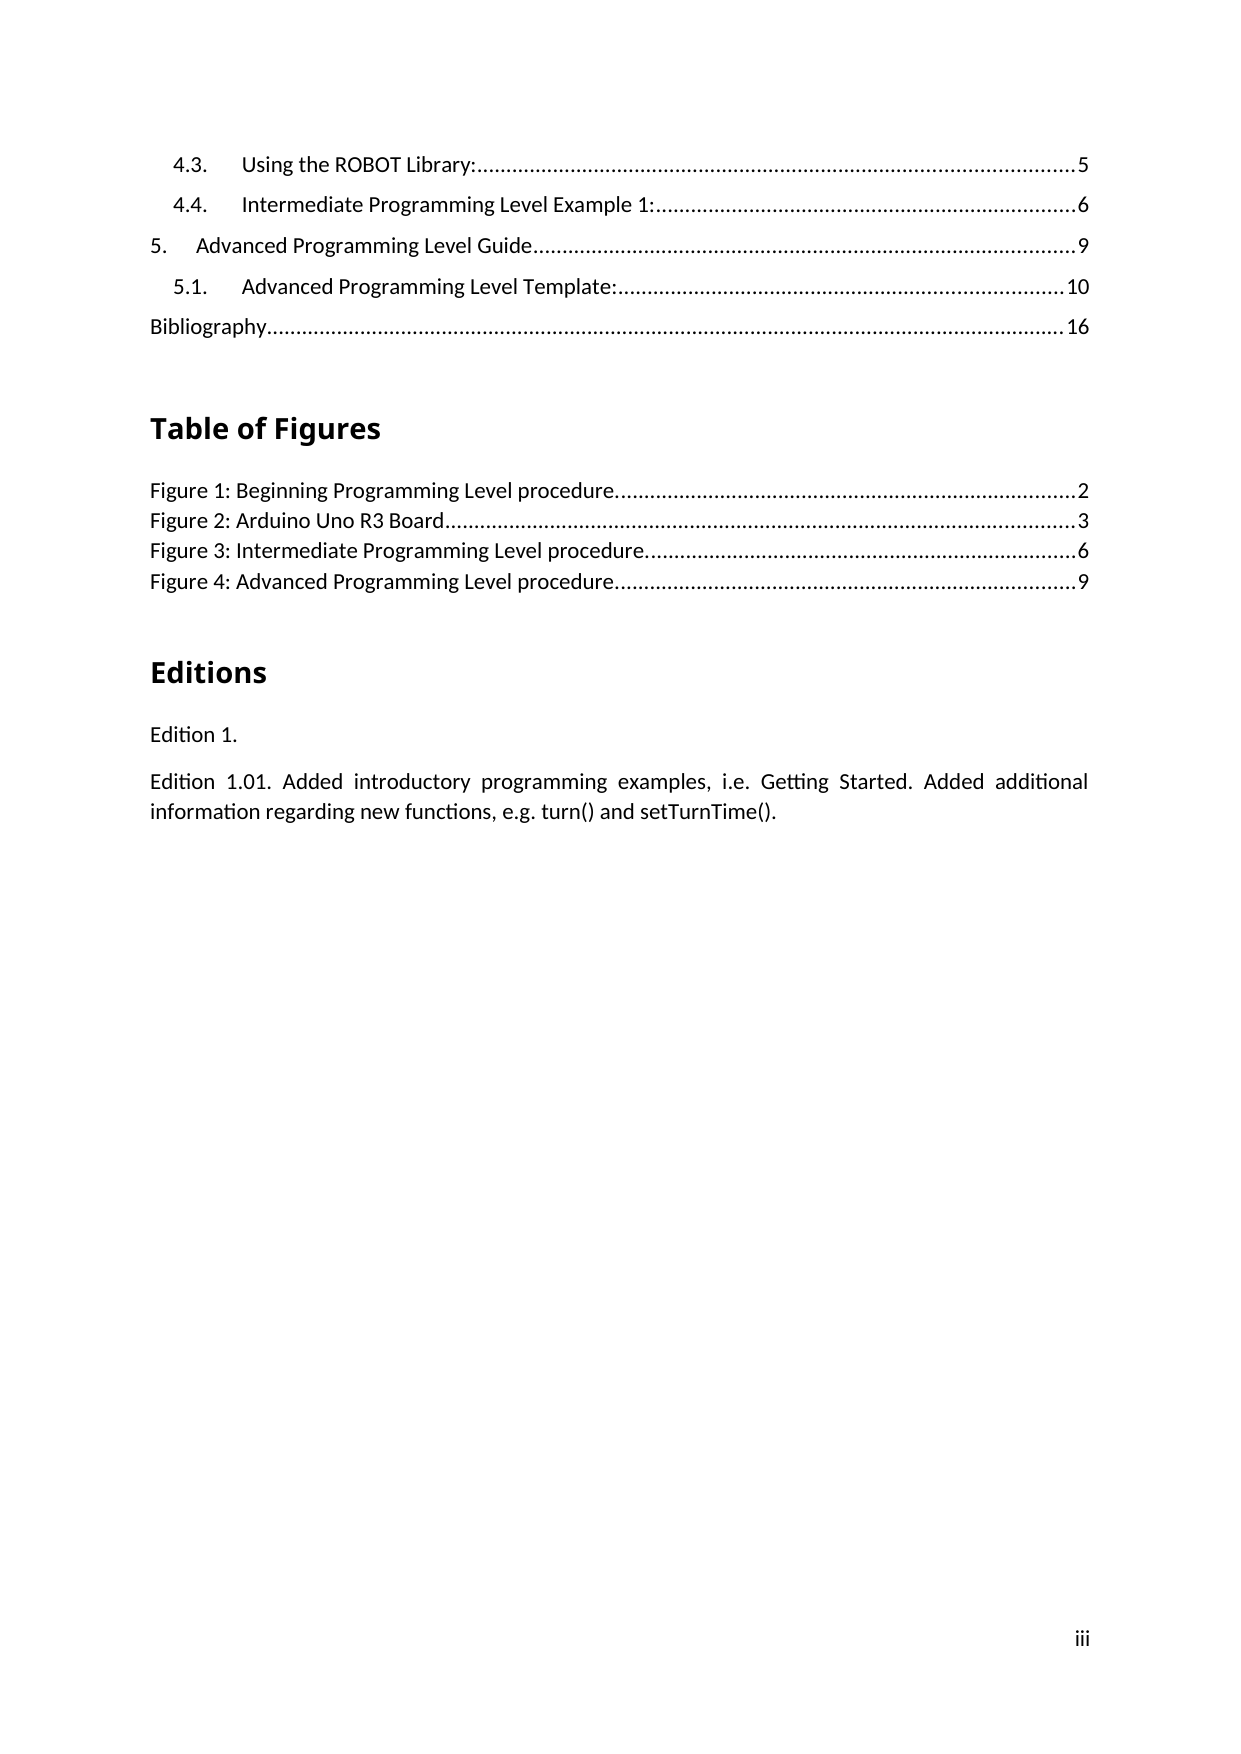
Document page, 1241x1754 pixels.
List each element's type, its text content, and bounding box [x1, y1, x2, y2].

text Figure 4: Advanced Programming Level procedure. 9 [150, 567, 1090, 595]
text Bibliography 16 [150, 312, 1090, 341]
text Figure 3: Intermediate Programming Level procedure. 6 [150, 537, 1090, 564]
text Edition 1.01. Added introductory programming examples, i.e. Getting Started. Added additional information regarding new functions, e.g. turn() and setTurnTime(). [150, 767, 1090, 825]
text Figure 2: Arduino Uno R3 Board 3 [150, 506, 1090, 534]
subtitle Table of Figures [150, 408, 1090, 448]
text 5. Advanced Programming Level Guide 9 [150, 231, 1090, 259]
text Figure 1: Beginning Programming Level procedure. 2 [150, 476, 1090, 504]
text 4.3. Using the ROBOT Library: 5 [173, 150, 1090, 178]
text Edition 1. [150, 720, 1090, 748]
text 5.1. Advanced Programming Level Template: 10 [173, 272, 1090, 300]
subtitle Editions [150, 652, 1090, 692]
text 4.4. Intermediate Programming Level Example 1: 6 [173, 191, 1090, 219]
